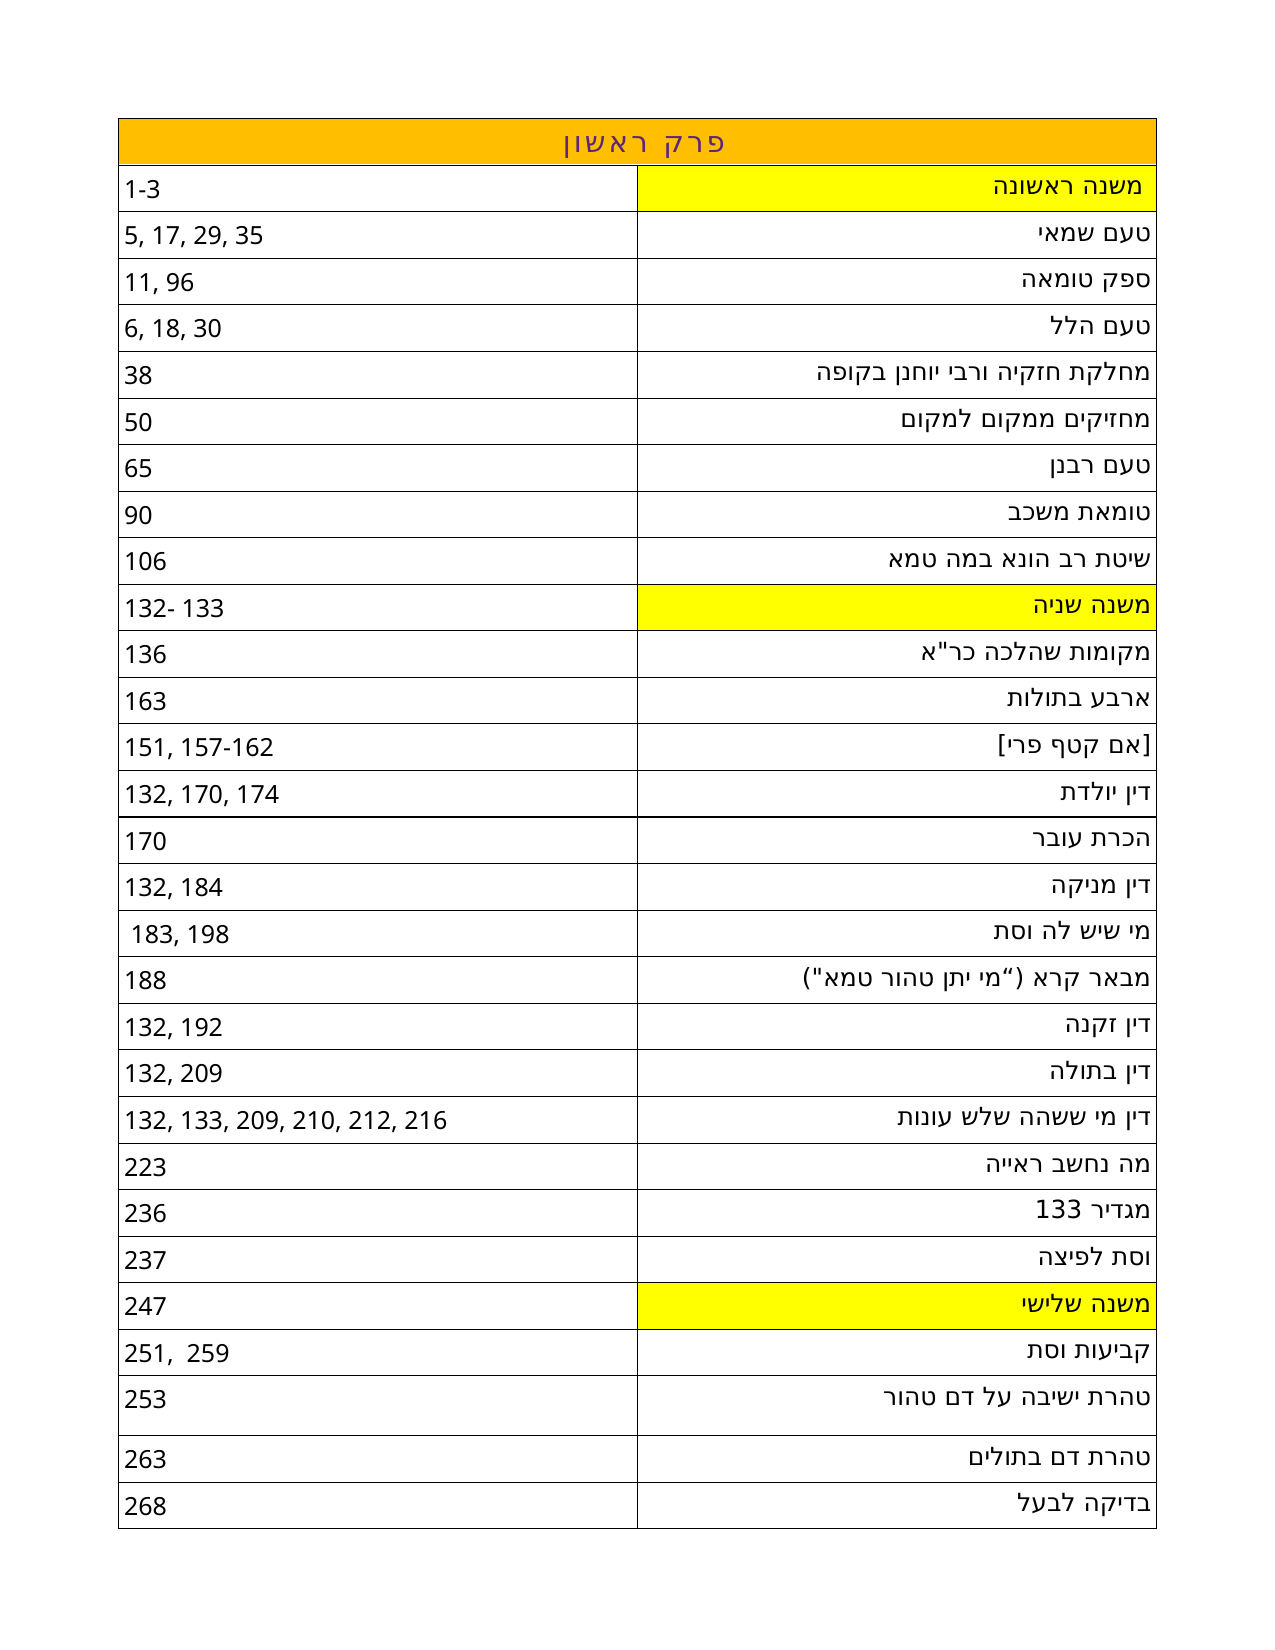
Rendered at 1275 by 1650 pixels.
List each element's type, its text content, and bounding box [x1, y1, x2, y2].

table_cell מגדיר 133 [638, 1190, 1156, 1236]
table_cell הכרת עובר [638, 818, 1156, 863]
table_cell [אם קטף פרי] [638, 724, 1156, 770]
table_cell וסת לפיצה [638, 1237, 1156, 1282]
table_cell טעם הלל [638, 305, 1156, 351]
table_cell 247 [119, 1283, 637, 1329]
table_cell 132, 192 [119, 1004, 637, 1049]
table_cell שיטת רב הונא במה טמא [638, 538, 1156, 584]
table_cell 132- 133 [119, 585, 637, 630]
table_cell 170 [119, 818, 637, 863]
table_cell טומאת משכב [638, 492, 1156, 537]
table_cell קביעות וסת [638, 1330, 1156, 1375]
table_cell 183, 198 [119, 911, 637, 956]
table_cell משנה שלישי [638, 1283, 1156, 1329]
table_cell 132, 170, 174 [119, 771, 637, 816]
table_cell 251, 259 [119, 1330, 637, 1375]
table_cell 263 [119, 1436, 637, 1482]
table_cell דין זקנה [638, 1004, 1156, 1049]
table_cell מחזיקים ממקום למקום [638, 399, 1156, 444]
table_cell דין מי ששהה שלש עונות [638, 1097, 1156, 1142]
table_cell משנה שניה [638, 585, 1156, 630]
table_cell 163 [119, 678, 637, 723]
table_cell 268 [119, 1483, 637, 1528]
table_cell 253 [119, 1376, 637, 1435]
table_header פרק ראשון [119, 119, 1156, 164]
table_cell מי שיש לה וסת [638, 911, 1156, 956]
table_cell 188 [119, 957, 637, 1003]
table_cell 50 [119, 399, 637, 444]
table_cell 151, 157-162 [119, 724, 637, 770]
table_cell 38 [119, 352, 637, 397]
table_cell דין מניקה [638, 864, 1156, 909]
table_cell 132, 209 [119, 1050, 637, 1096]
table_cell ספק טומאה [638, 259, 1156, 304]
table_cell טעם רבנן [638, 445, 1156, 491]
table_cell דין יולדת [638, 771, 1156, 816]
table_cell ארבע בתולות [638, 678, 1156, 723]
table_cell דין בתולה [638, 1050, 1156, 1096]
table_cell טהרת ישיבה על דם טהור [638, 1376, 1156, 1435]
table_cell 237 [119, 1237, 637, 1282]
table_cell 1-3 [119, 166, 637, 211]
table_cell מה נחשב ראייה [638, 1144, 1156, 1189]
table_cell מקומות שהלכה כר"א [638, 631, 1156, 677]
table_cell 132, 184 [119, 864, 637, 909]
table_cell מחלקת חזקיה ורבי יוחנן בקופה [638, 352, 1156, 397]
table_cell משנה ראשונה [638, 166, 1156, 211]
table_cell מבאר קרא (“מי יתן טהור טמא") [638, 957, 1156, 1003]
table_cell 6, 18, 30 [119, 305, 637, 351]
table_cell 223 [119, 1144, 637, 1189]
table_cell 5, 17, 29, 35 [119, 212, 637, 258]
table_cell בדיקה לבעל [638, 1483, 1156, 1528]
table_cell 132, 133, 209, 210, 212, 216 [119, 1097, 637, 1142]
table_cell טעם שמאי [638, 212, 1156, 258]
table_cell 236 [119, 1190, 637, 1236]
table_cell 11, 96 [119, 259, 637, 304]
table_cell 90 [119, 492, 637, 537]
table_cell 65 [119, 445, 637, 491]
table_cell טהרת דם בתולים [638, 1436, 1156, 1482]
table_cell 106 [119, 538, 637, 584]
table_cell 136 [119, 631, 637, 677]
